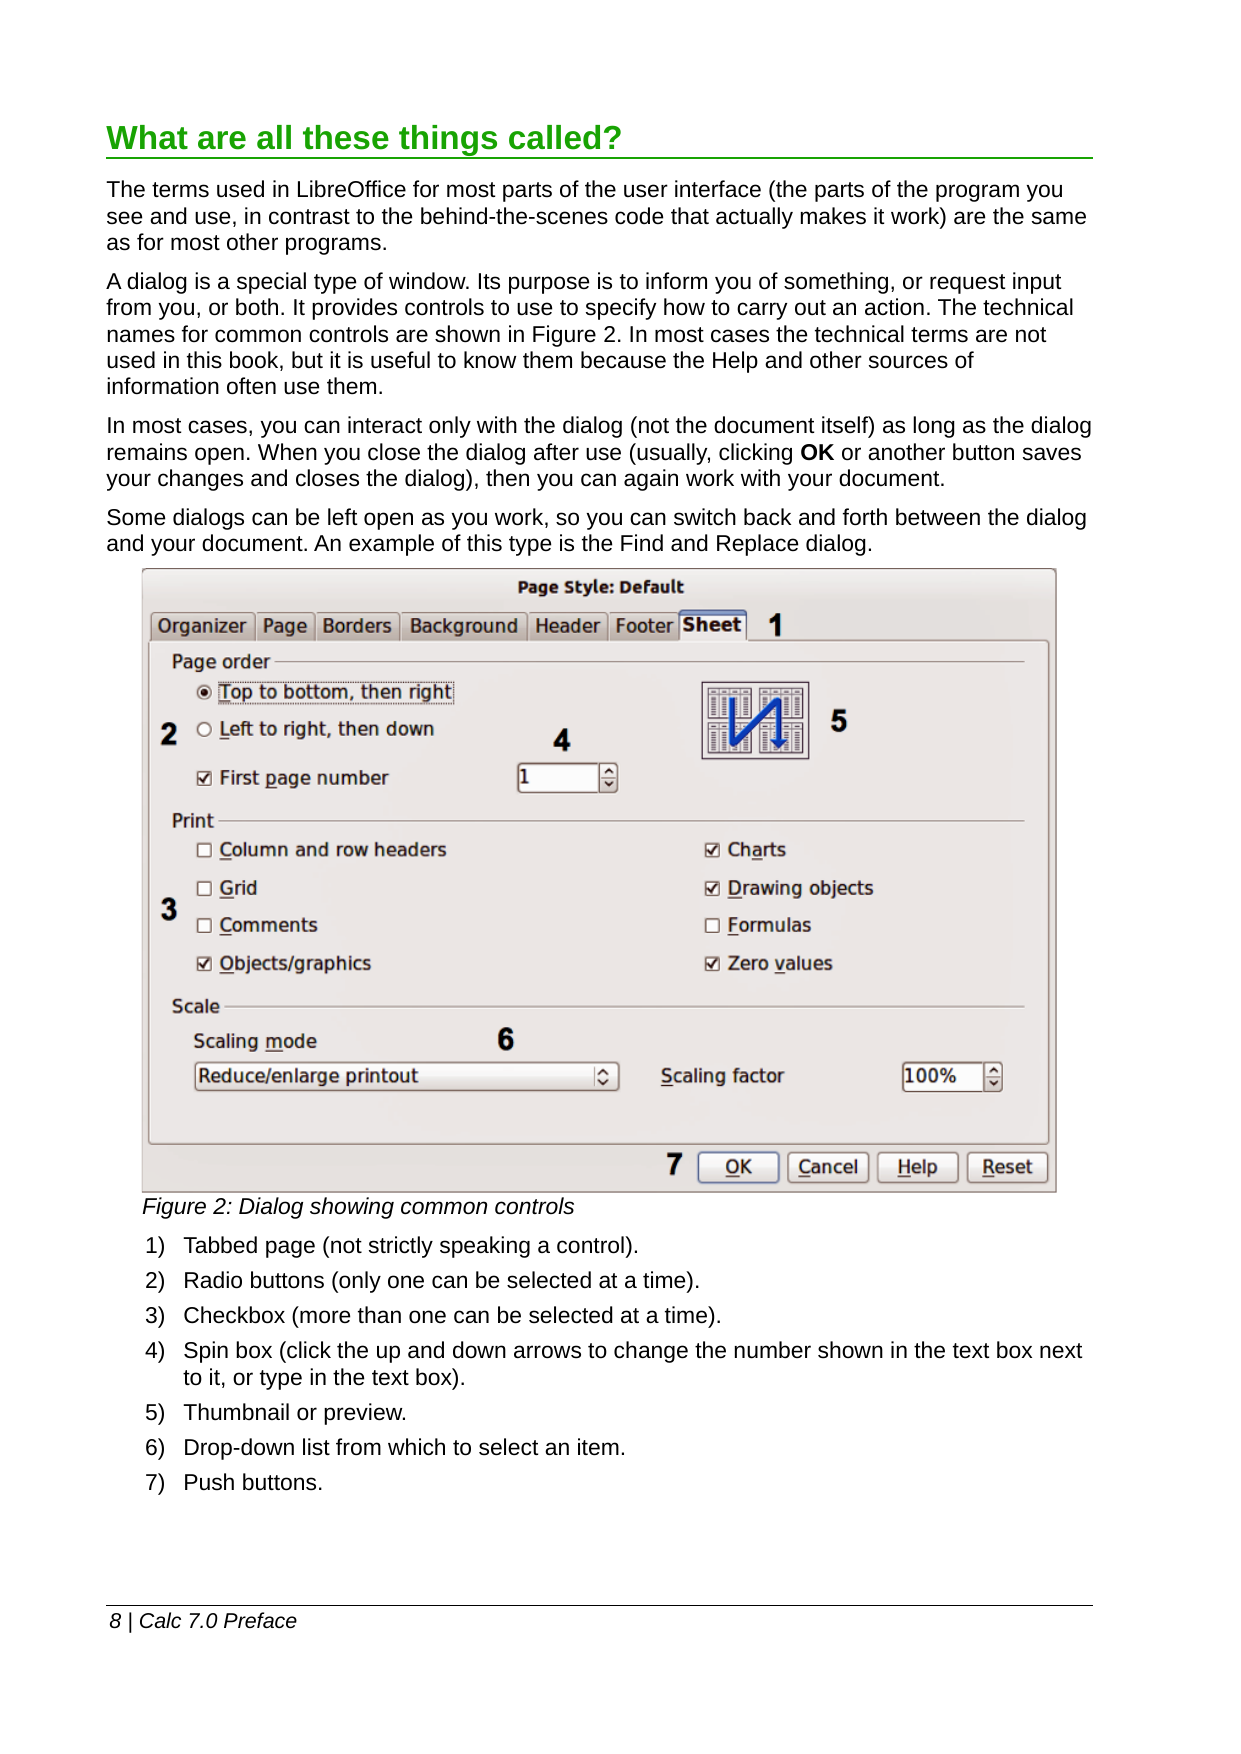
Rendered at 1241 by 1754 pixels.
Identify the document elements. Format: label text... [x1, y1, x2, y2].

text The terms used in LibreOffice for most parts of the user interface (the parts of the program you see and use, in contrast to the behind-the-scenes code that actually makes it work) are the same as for most other programs. [106, 176, 1093, 255]
list Checkbox (more than one can be selected at a time). [165, 1302, 1093, 1328]
text In most cases, you can interact only with the dialog (not the document itself) as long as the dialog remains open. When you close the dialog after use (usually, clicking OK or another button saves your changes and closes the dialog), then you can again work with your document. [106, 412, 1093, 491]
text Some dialogs can be left open as you work, so you can switch back and forth between the dialog and your document. An example of this type is the Find and Replace dialog. [106, 504, 1093, 556]
list Spin box (click the up and down arrows to change the number shown in the text box next to it, or type in the text box). [165, 1337, 1093, 1390]
list Thumbnail or preview. [165, 1399, 1093, 1425]
list Drop-down list from which to select an item. [165, 1434, 1093, 1460]
list Push buttons. [165, 1469, 1093, 1496]
subtitle What are all these things called? [106, 118, 1093, 157]
text A dialog is a special type of window. Its purpose is to inform you of something, or request input from you, or both. It provides controls to use to specify how to carry out an action. The technical names for common controls are shown in Figure 2. In most cases the technical terms are not used in this book, but it is useful to know them because the Help and other sources of information often use them. [106, 268, 1093, 400]
list Tabbed page (not strictly speaking a control). [165, 1232, 1093, 1258]
picture [141, 568, 1058, 1194]
list Radio buttons (only one can be selected at a time). [165, 1267, 1093, 1293]
text Figure 2: Dialog showing common controls [142, 1194, 1057, 1220]
